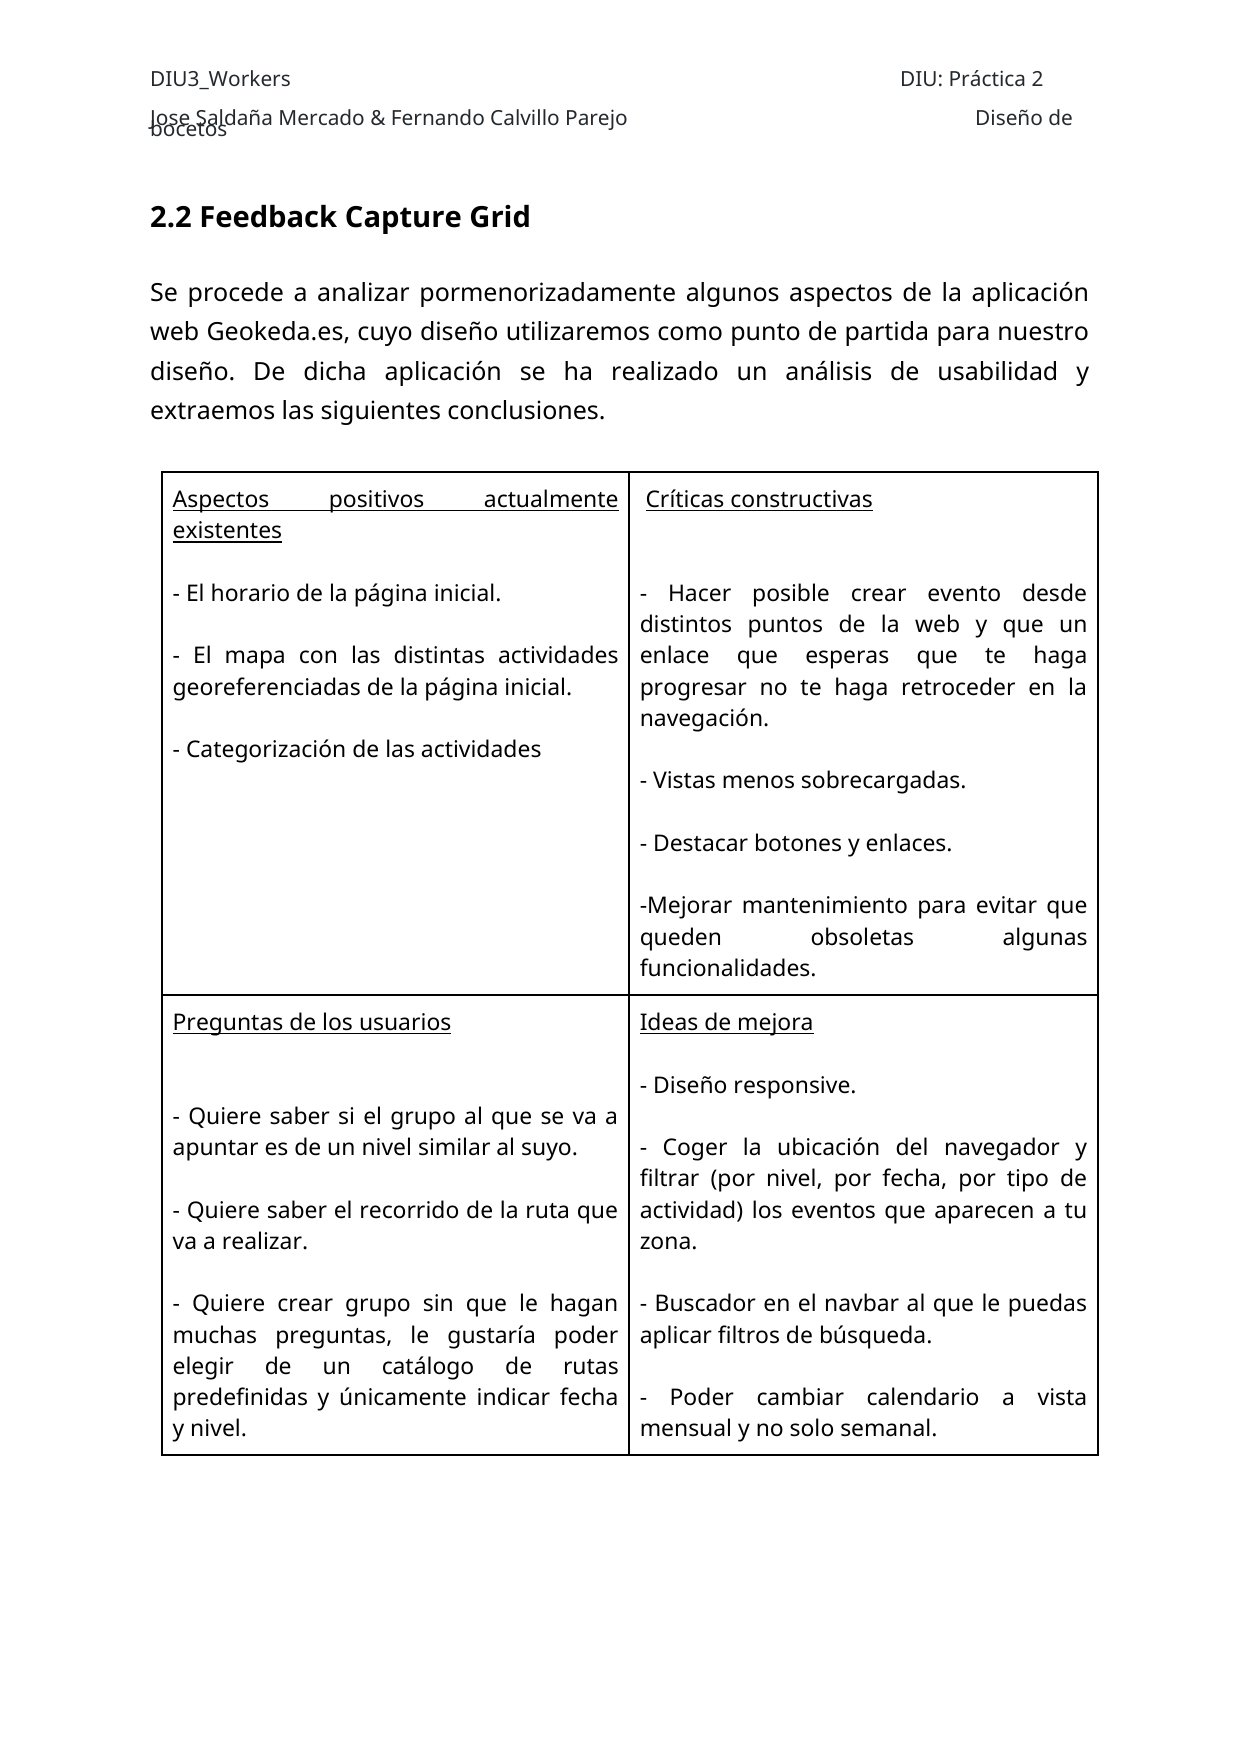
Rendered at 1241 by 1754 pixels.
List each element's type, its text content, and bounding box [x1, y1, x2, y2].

table_header Críticas constructivas - Hacer posible crear evento desde distintos puntos de la web y que un enlace que esperas que te haga progresar no te haga retroceder en la navegación. - Vistas menos sobrecargadas. - Destacar botones y enlaces. -Mejorar mantenimiento para evitar que queden obsoletas algunas funcionalidades. [630, 473, 1097, 994]
subtitle 2.2 Feedback Capture Grid [150, 196, 1090, 236]
text Se procede a analizar pormenorizadamente algunos aspectos de la aplicación web Geokeda.es, cuyo diseño utilizaremos como punto de partida para nuestro diseño. De dicha aplicación se ha realizado un análisis de usabilidad y extraemos las siguientes conclusiones. [150, 275, 1090, 426]
table_cell Preguntas de los usuarios - Quiere saber si el grupo al que se va a apuntar es de un nivel similar al suyo. - Quiere saber el recorrido de la ruta que va a realizar. - Quiere crear grupo sin que le hagan muchas preguntas, le gustaría poder elegir de un catálogo de rutas predefinidas y únicamente indicar fecha y nivel. [163, 996, 628, 1454]
table_header Aspectos positivos actualmente existentes - El horario de la página inicial. - El mapa con las distintas actividades georeferenciadas de la página inicial. - Categorización de las actividades [163, 473, 628, 994]
table_cell Ideas de mejora - Diseño responsive. - Coger la ubicación del navegador y filtrar (por nivel, por fecha, por tipo de actividad) los eventos que aparecen a tu zona. - Buscador en el navbar al que le puedas aplicar filtros de búsqueda. - Poder cambiar calendario a vista mensual y no solo semanal. [630, 996, 1097, 1454]
